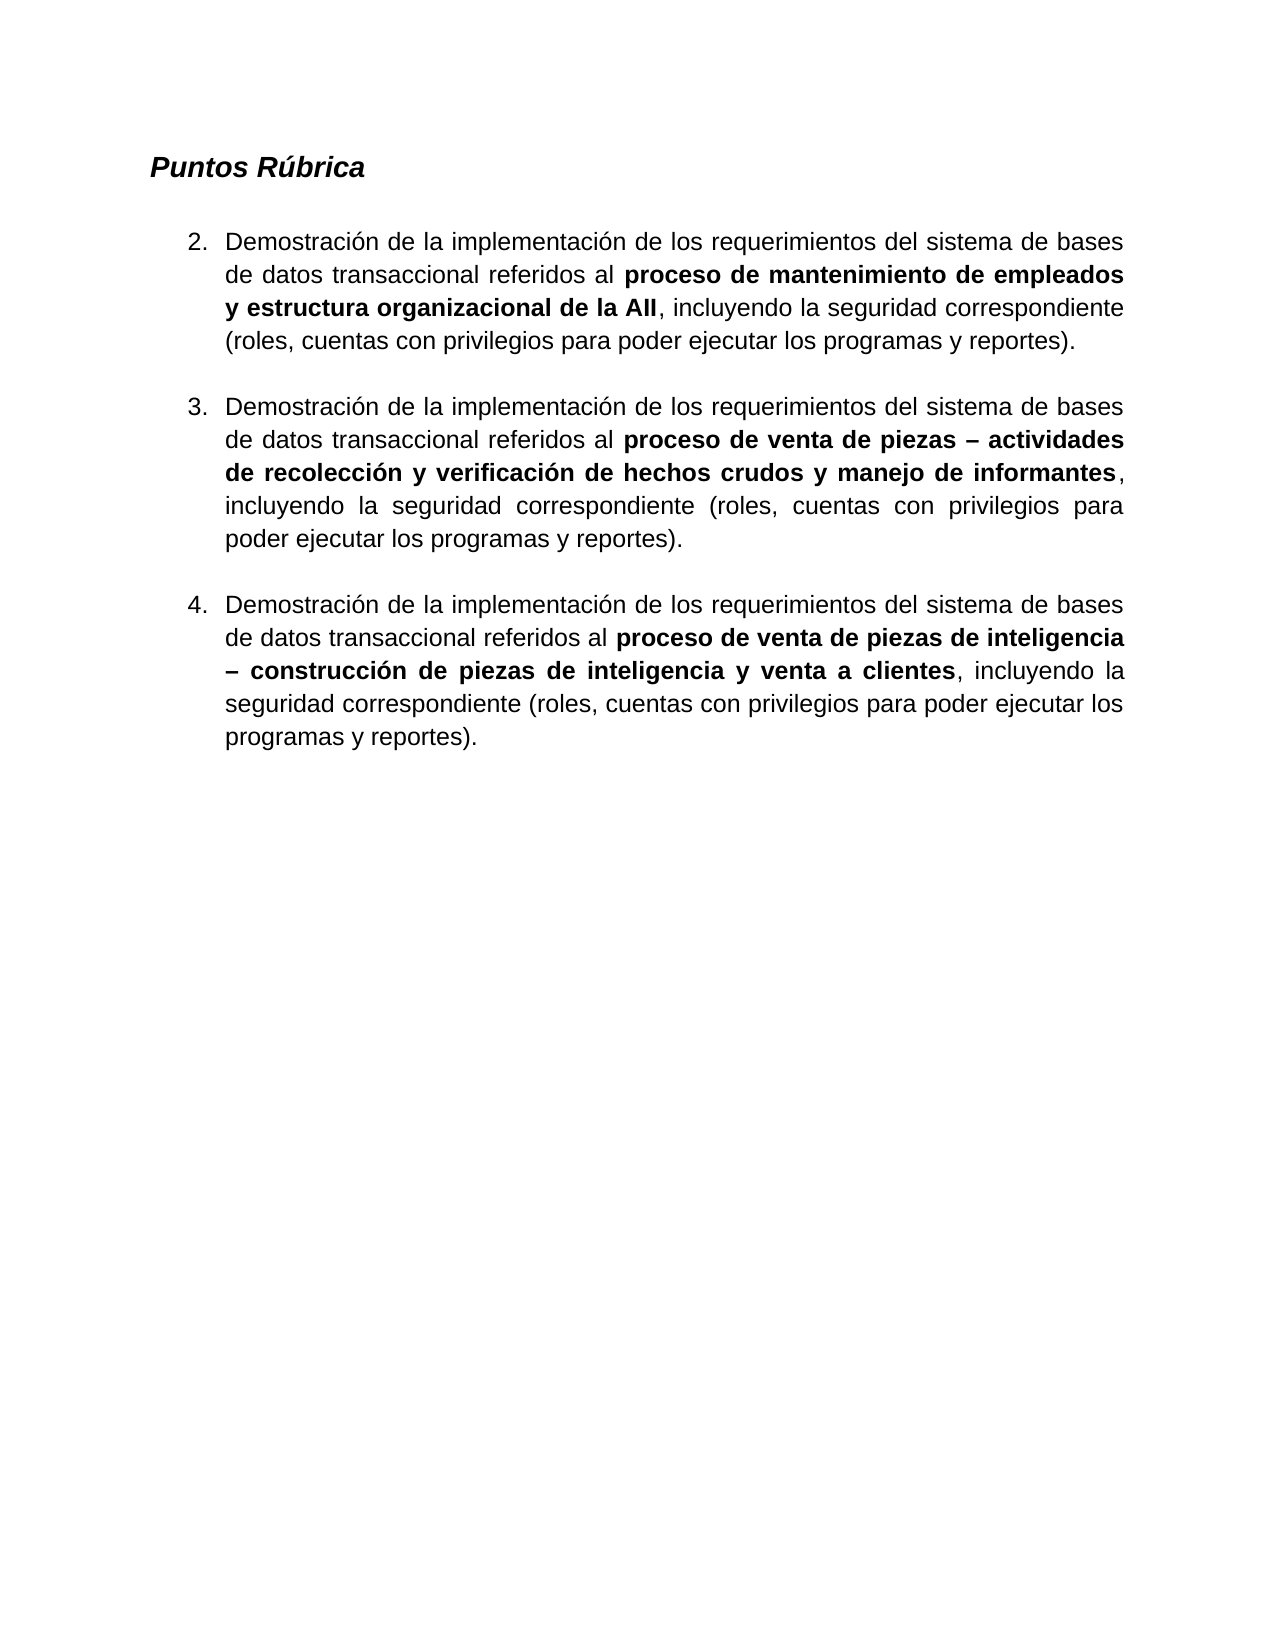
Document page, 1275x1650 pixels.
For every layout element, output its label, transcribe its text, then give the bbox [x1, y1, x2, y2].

list Demostración de la implementación de los requerimientos del sistema de bases de datos transaccional referidos al proceso de mantenimiento de empleados y estructura organizacional de la AII, incluyendo la seguridad correspondiente (roles, cuentas con privilegios para poder ejecutar los programas y reportes). [187, 227, 1125, 355]
list Demostración de la implementación de los requerimientos del sistema de bases de datos transaccional referidos al proceso de venta de piezas – actividades de recolección y verificación de hechos crudos y manejo de informantes, incluyendo la seguridad correspondiente (roles, cuentas con privilegios para poder ejecutar los programas y reportes). [187, 392, 1125, 553]
text Puntos Rúbrica [150, 150, 1125, 183]
list Demostración de la implementación de los requerimientos del sistema de bases de datos transaccional referidos al proceso de venta de piezas de inteligencia – construcción de piezas de inteligencia y venta a clientes, incluyendo la seguridad correspondiente (roles, cuentas con privilegios para poder ejecutar los programas y reportes). [187, 590, 1125, 751]
